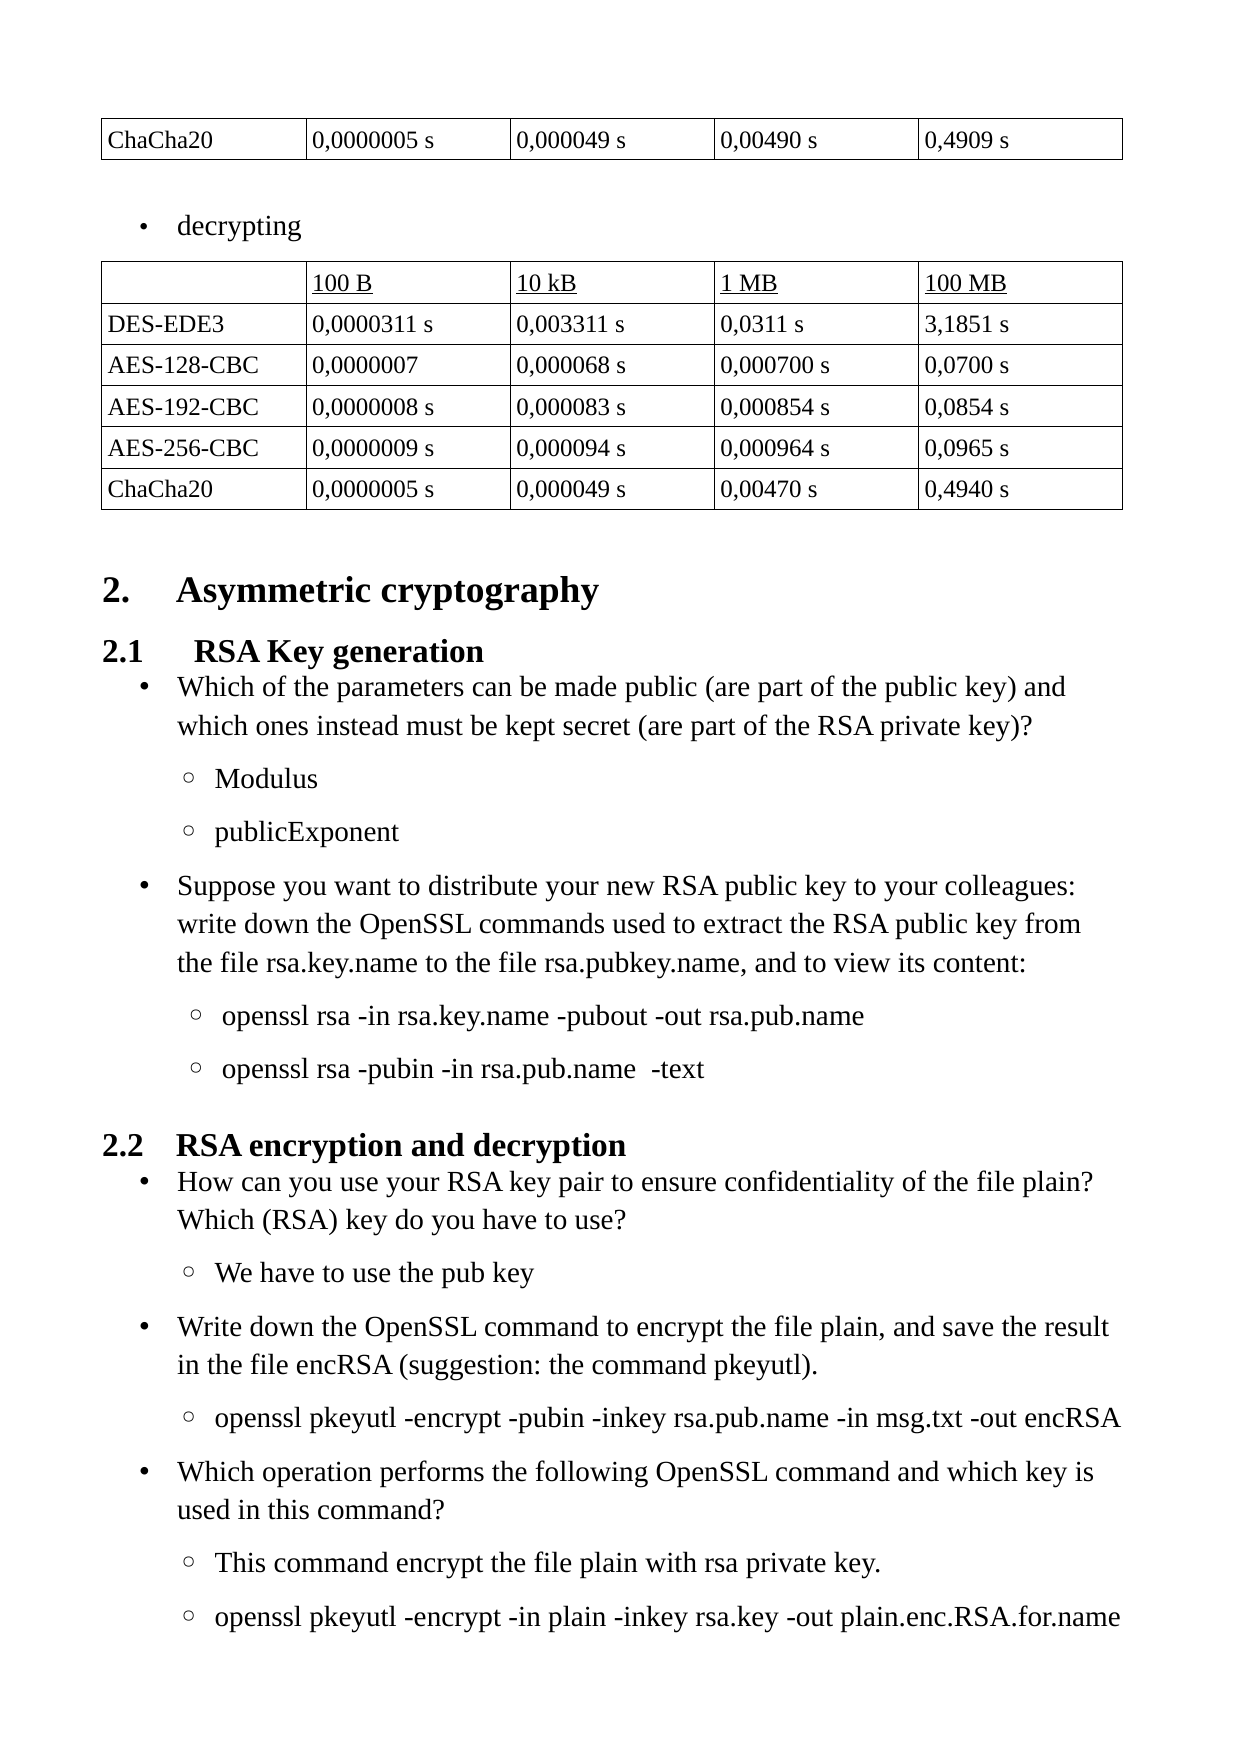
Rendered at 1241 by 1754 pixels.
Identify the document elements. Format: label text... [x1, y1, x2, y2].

table_cell 3,1851 s [919, 304, 1122, 344]
list Which operation performs the following OpenSSL command and which key is used in this command? [139, 1454, 1123, 1526]
table_cell 0,0000007 [307, 345, 510, 385]
table_cell 0,0965 s [919, 427, 1122, 467]
list openssl rsa -pubin -in rsa.pub.name -text [184, 1051, 1123, 1085]
table_cell 0,0700 s [919, 345, 1122, 385]
list Suppose you want to distribute your new RSA public key to your colleagues: write down the OpenSSL commands used to extract the RSA public key from the file rsa.key.name to the file rsa.pubkey.name, and to view its content: [139, 868, 1123, 978]
table_cell 0,00470 s [715, 469, 918, 509]
table_cell AES-256-CBC [102, 427, 306, 467]
list decrypting [139, 208, 1123, 242]
table_cell 0,003311 s [511, 304, 714, 344]
table_cell 0,000049 s [511, 469, 714, 509]
table_header 100 B [307, 262, 510, 302]
table_cell 0,000083 s [511, 386, 714, 426]
table_cell 0,0000311 s [307, 304, 510, 344]
table_cell 0,4909 s [919, 119, 1122, 159]
table_cell 0,0000005 s [307, 469, 510, 509]
subtitle 2.2 RSA encryption and decryption [102, 1125, 1123, 1164]
table_cell 0,0000009 s [307, 427, 510, 467]
list openssl pkeyutl -encrypt -pubin -inkey rsa.pub.name -in msg.txt -out encRSA [177, 1400, 1123, 1434]
table_cell AES-192-CBC [102, 386, 306, 426]
table_cell 0,000094 s [511, 427, 714, 467]
table_cell 0,000854 s [715, 386, 918, 426]
list This command encrypt the file plain with rsa private key. [177, 1545, 1123, 1579]
list How can you use your RSA key pair to ensure confidentiality of the file plain? Which (RSA) key do you have to use? [139, 1164, 1123, 1236]
list We have to use the pub key [177, 1255, 1123, 1289]
table_cell 0,000964 s [715, 427, 918, 467]
list Modulus [177, 761, 1123, 795]
table_cell 0,00490 s [715, 119, 918, 159]
table_cell 0,0311 s [715, 304, 918, 344]
table_cell ChaCha20 [102, 469, 306, 509]
list openssl rsa -in rsa.key.name -pubout -out rsa.pub.name [184, 998, 1123, 1032]
table_cell 0,000049 s [511, 119, 714, 159]
subtitle 2.1 RSA Key generation [102, 631, 1123, 669]
table_cell 0,4940 s [919, 469, 1122, 509]
table_header 10 kB [511, 262, 714, 302]
table_cell DES-EDE3 [102, 304, 306, 344]
list openssl pkeyutl -encrypt -in plain -inkey rsa.key -out plain.enc.RSA.for.name [177, 1599, 1123, 1632]
table_cell AES-128-CBC [102, 345, 306, 385]
list Which of the parameters can be made public (are part of the public key) and which ones instead must be kept secret (are part of the RSA private key)? [139, 669, 1123, 742]
table_cell 0,0000005 s [307, 119, 510, 159]
table_header 100 MB [919, 262, 1122, 302]
table_header 1 MB [715, 262, 918, 302]
table_header [102, 262, 306, 302]
list publicExponent [177, 814, 1123, 848]
table_cell 0,0000008 s [307, 386, 510, 426]
table_cell 0,000068 s [511, 345, 714, 385]
table_cell 0,000700 s [715, 345, 918, 385]
table_cell ChaCha20 [102, 119, 306, 159]
table_cell 0,0854 s [919, 386, 1122, 426]
subtitle Asymmetric cryptography [102, 567, 1123, 610]
list Write down the OpenSSL command to encrypt the file plain, and save the result in the file encRSA (suggestion: the command pkeyutl). [139, 1309, 1123, 1381]
